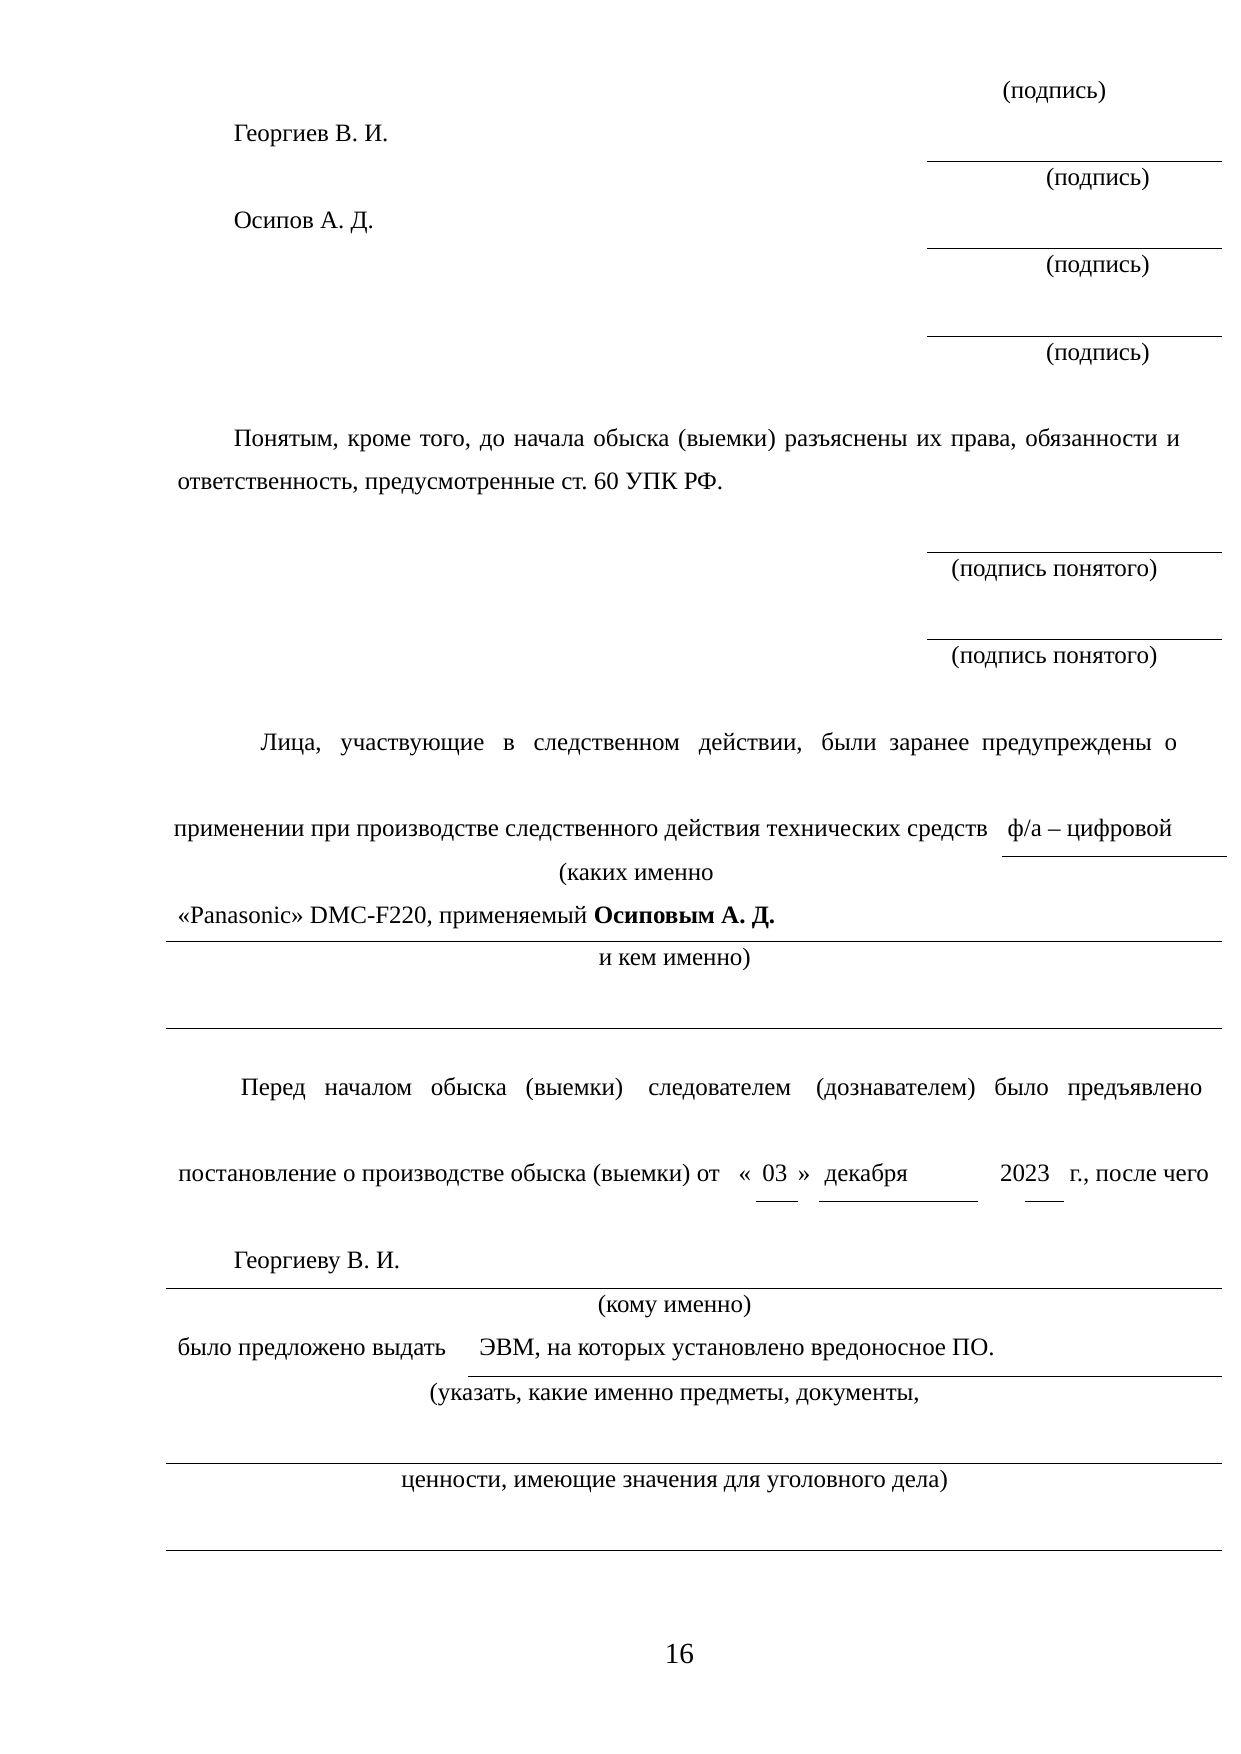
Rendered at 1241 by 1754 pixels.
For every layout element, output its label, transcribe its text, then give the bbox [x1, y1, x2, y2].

text (подпись) [927, 75, 1181, 104]
text (указать, какие именно предметы, документы, [168, 1377, 1181, 1405]
text (кому именно) [168, 1289, 1181, 1318]
text (каких именно [177, 857, 1181, 886]
table_header «Panasonic» DMC-F220, применяемый Осиповым А. Д. [166, 900, 1222, 941]
table_header Георгиев В. И. [166, 118, 927, 161]
text (подпись) [177, 337, 1181, 365]
table_header постановление о производстве обыска (выемки) от « [171, 1158, 756, 1201]
table_header [166, 596, 927, 639]
table_header Осипов А. Д. [166, 205, 927, 248]
table_header [927, 118, 1222, 161]
table_header применении при производстве следственного действия технических средств [168, 813, 1002, 856]
table_header декабря [819, 1158, 978, 1201]
table_header ф/а – цифровой [1002, 813, 1227, 856]
table_header 20 [978, 1158, 1025, 1201]
table_header [166, 509, 927, 552]
table_header [927, 596, 1222, 639]
text (подпись понятого) [927, 553, 1181, 582]
table_header было предложено выдать [166, 1333, 468, 1376]
table_header Лица, участвующие в следственном действии, были заранее предупреждены о [168, 727, 1218, 769]
table_header [927, 509, 1222, 552]
text и кем именно) [168, 942, 1181, 970]
table_header г., после чего [1064, 1158, 1224, 1201]
text Понятым, кроме того, до начала обыска (выемки) разъяснены их права, обязанности и ответственность, предусмотренные ст. 60 УПК РФ. [177, 423, 1181, 495]
table_header Георгиеву В. И. [166, 1245, 1222, 1288]
text (подпись) [177, 162, 1181, 191]
text ценности, имеющие значения для уголовного дела) [168, 1464, 1181, 1492]
text (подпись) [177, 249, 1181, 278]
table_header » [798, 1158, 818, 1201]
table_header 03 [756, 1158, 798, 1201]
text (подпись понятого) [927, 640, 1181, 669]
table_header [166, 1420, 1222, 1463]
table_header [166, 1507, 1222, 1550]
table_header [166, 293, 927, 336]
table_header 23 [1025, 1158, 1063, 1201]
table_header [166, 985, 1222, 1028]
table_header Перед началом обыска (выемки) следователем (дознавателем) было предъявлено [166, 1072, 1222, 1115]
table_header ЭВМ, на которых установлено вредоносное ПО. [468, 1333, 1222, 1376]
table_header [927, 205, 1222, 248]
table_header [927, 293, 1222, 336]
